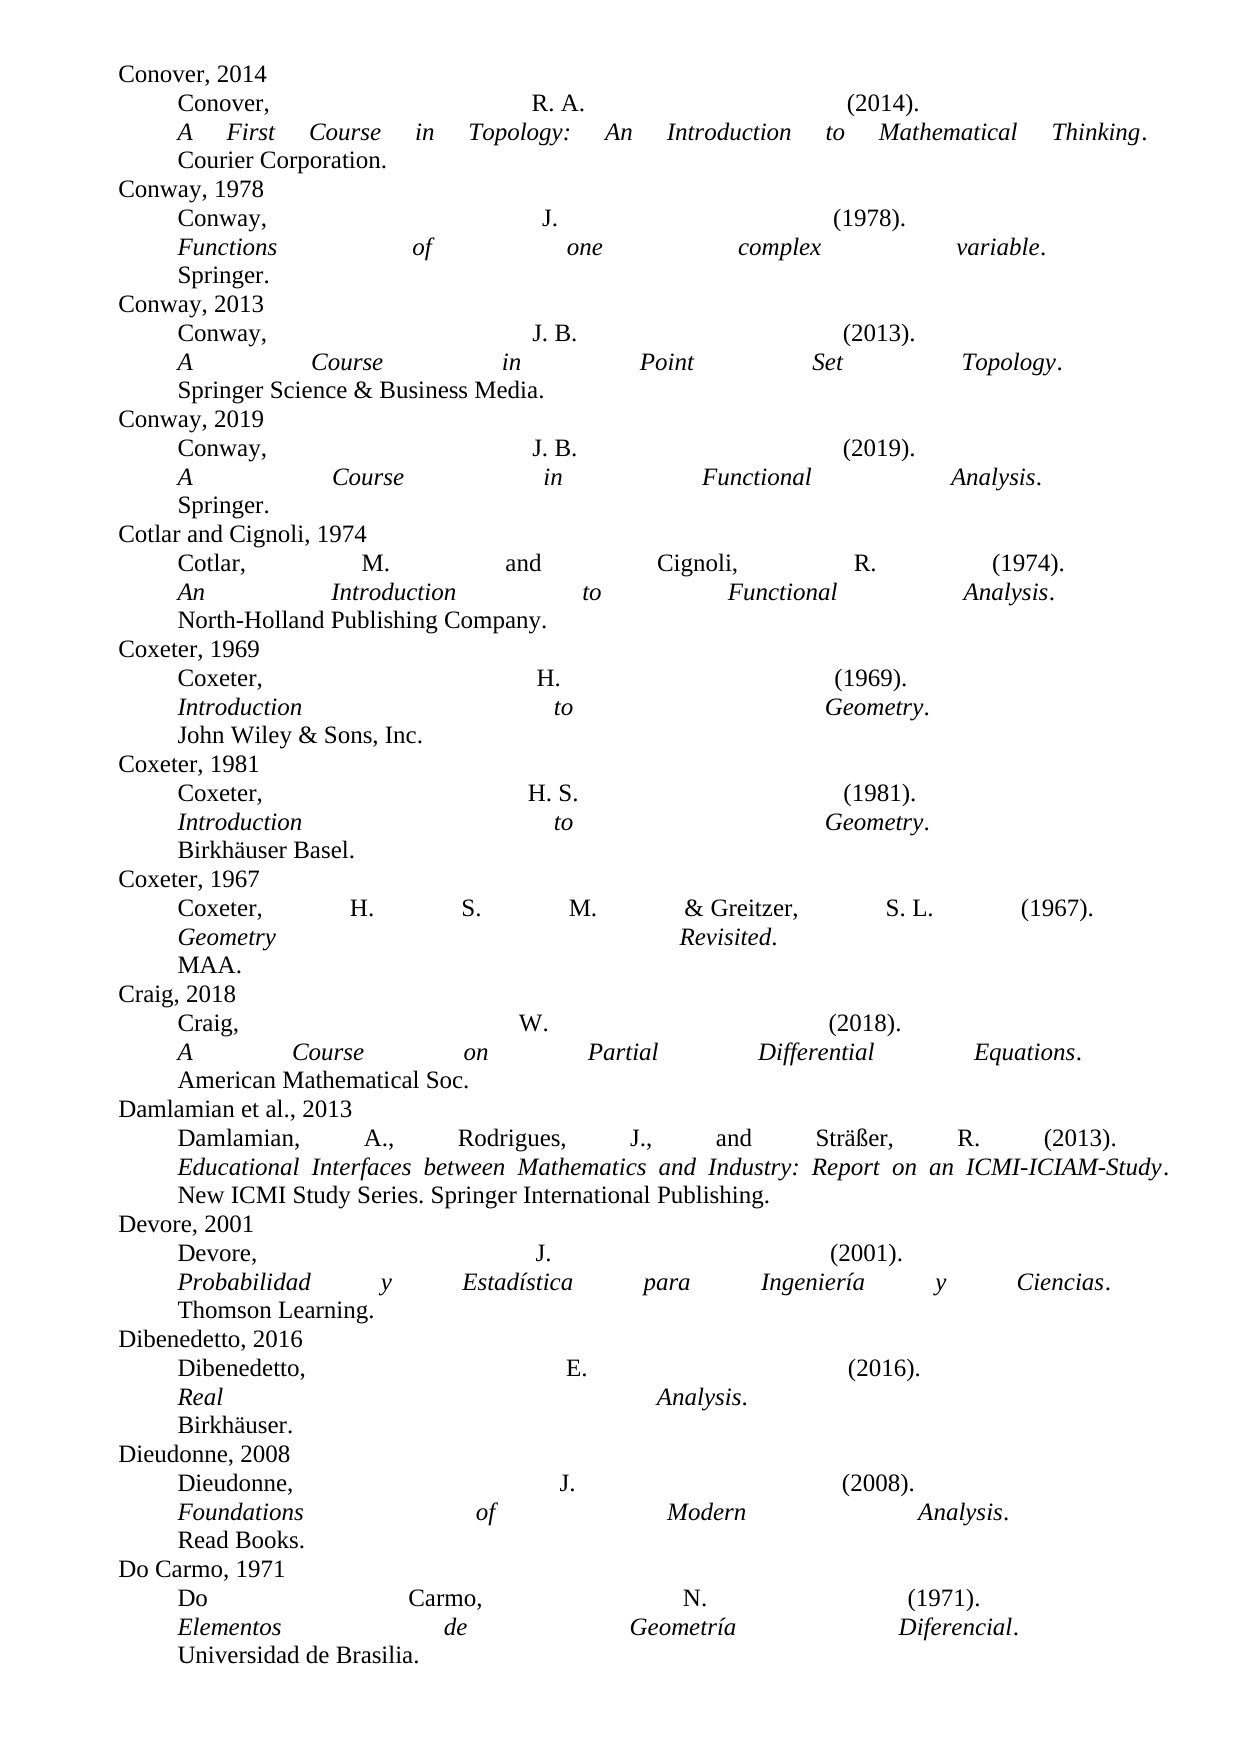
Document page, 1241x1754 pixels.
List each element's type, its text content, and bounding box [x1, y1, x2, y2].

subtitle Coxeter, 1969 [118, 634, 1181, 663]
list Damlamian, A., Rodrigues, J., and Sträßer, R. (2013). Educational Interfaces between Mathematics and Industry: Report on an ICMI-ICIAM-Study. New ICMI Study Series. Springer International Publishing. [177, 1123, 1181, 1209]
subtitle Conover, 2014 [118, 59, 1181, 88]
list Do Carmo, N. (1971). Elementos de Geometría Diferencial. Universidad de Brasilia. [177, 1583, 1181, 1669]
list Coxeter, H. (1969). Introduction to Geometry. John Wiley & Sons, Inc. [177, 663, 1181, 749]
list Conway, J. (1978). Functions of one complex variable. Springer. [177, 203, 1181, 289]
list Dibenedetto, E. (2016). Real Analysis. Birkhäuser. [177, 1353, 1181, 1439]
subtitle Conway, 2019 [118, 404, 1181, 433]
list Conover, R. A. (2014). A First Course in Topology: An Introduction to Mathematical Thinking. Courier Corporation. [177, 88, 1181, 174]
subtitle Coxeter, 1981 [118, 749, 1181, 778]
list Coxeter, H. S. M. & Greitzer, S. L. (1967). Geometry Revisited. MAA. [177, 893, 1181, 979]
subtitle Coxeter, 1967 [118, 864, 1181, 893]
list Dieudonne, J. (2008). Foundations of Modern Analysis. Read Books. [177, 1468, 1181, 1554]
list Conway, J. B. (2019). A Course in Functional Analysis. Springer. [177, 433, 1181, 519]
subtitle Damlamian et al., 2013 [118, 1094, 1181, 1123]
subtitle Conway, 1978 [118, 174, 1181, 203]
subtitle Devore, 2001 [118, 1209, 1181, 1238]
subtitle Dibenedetto, 2016 [118, 1324, 1181, 1353]
list Craig, W. (2018). A Course on Partial Differential Equations. American Mathematical Soc. [177, 1008, 1181, 1094]
subtitle Do Carmo, 1971 [118, 1554, 1181, 1583]
list Coxeter, H. S. (1981). Introduction to Geometry. Birkhäuser Basel. [177, 778, 1181, 864]
subtitle Dieudonne, 2008 [118, 1439, 1181, 1468]
subtitle Conway, 2013 [118, 289, 1181, 318]
subtitle Cotlar and Cignoli, 1974 [118, 519, 1181, 548]
list Cotlar, M. and Cignoli, R. (1974). An Introduction to Functional Analysis. North-Holland Publishing Company. [177, 548, 1181, 634]
subtitle Craig, 2018 [118, 979, 1181, 1008]
list Devore, J. (2001). Probabilidad y Estadística para Ingeniería y Ciencias. Thomson Learning. [177, 1238, 1181, 1324]
list Conway, J. B. (2013). A Course in Point Set Topology. Springer Science & Business Media. [177, 318, 1181, 404]
